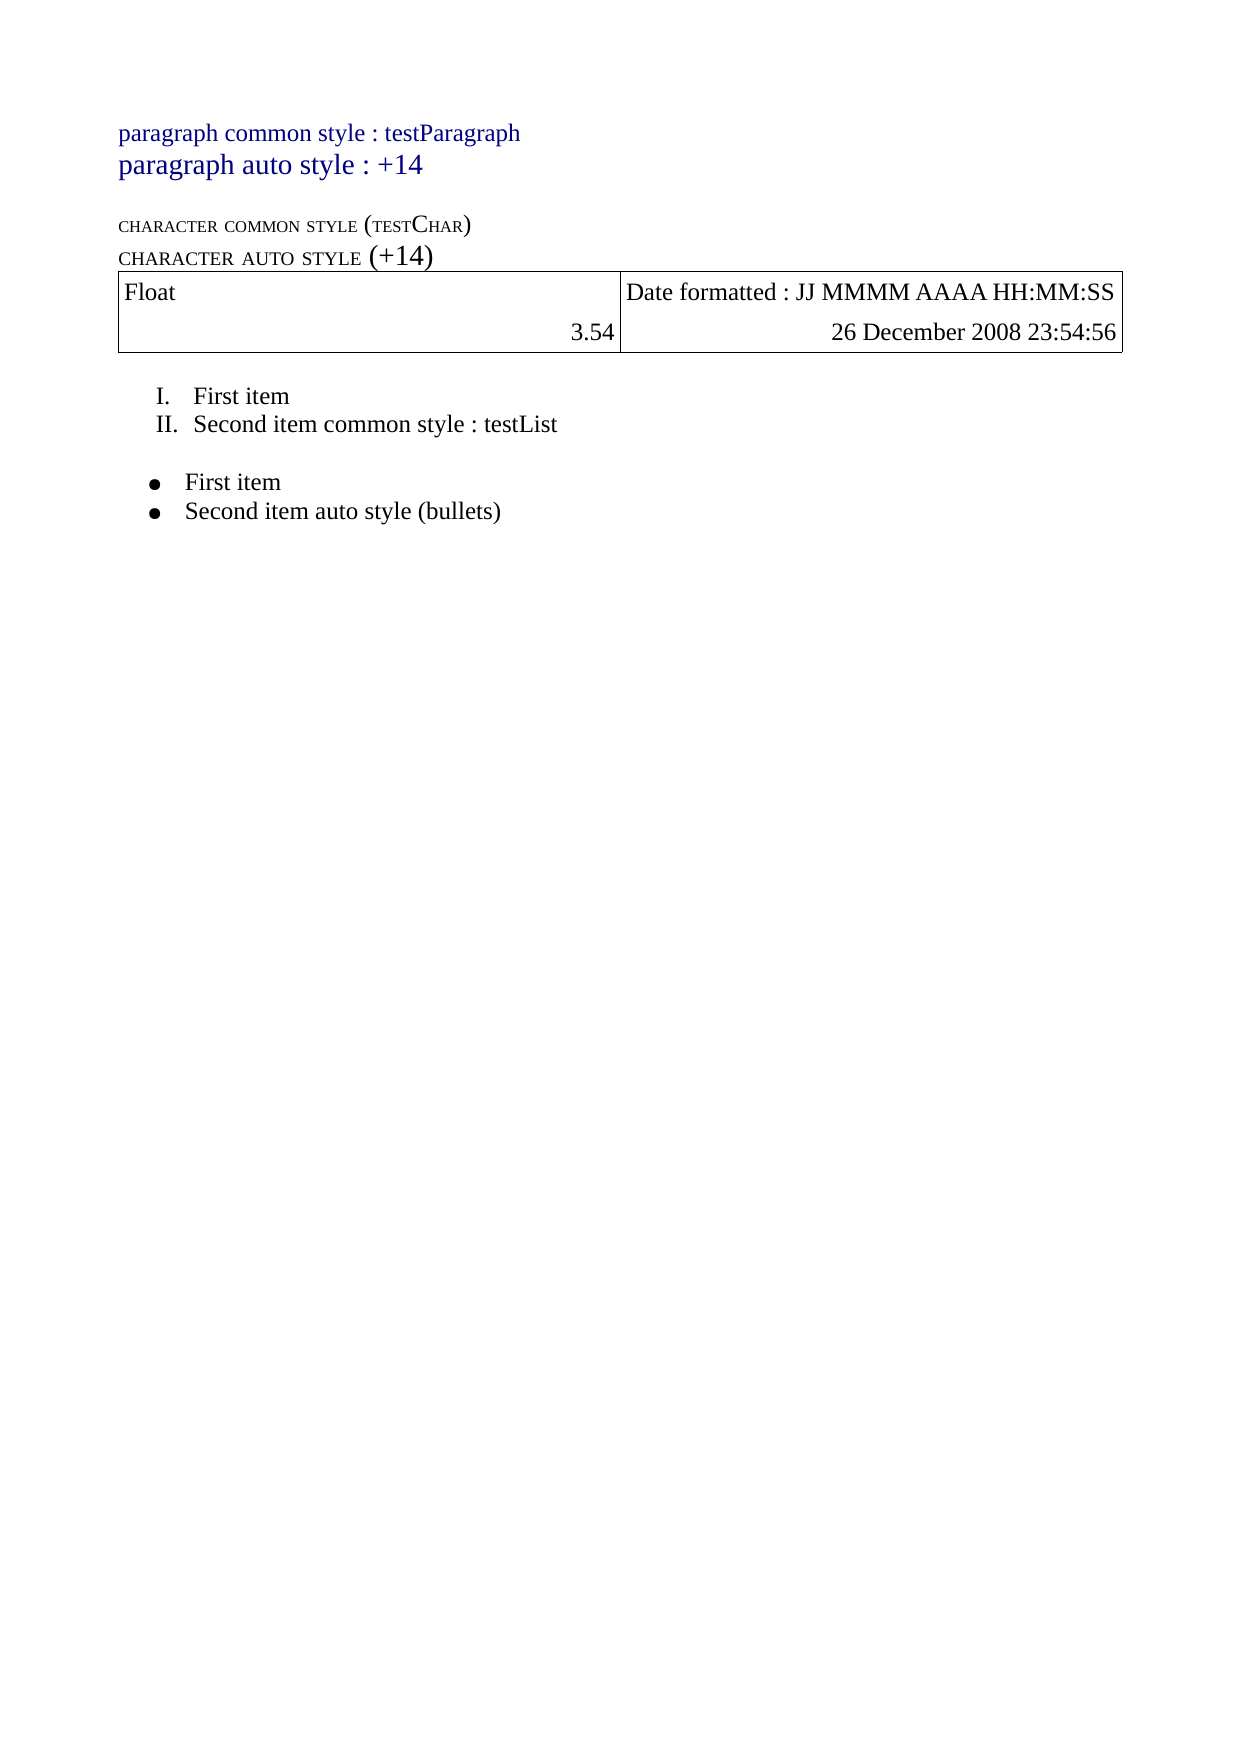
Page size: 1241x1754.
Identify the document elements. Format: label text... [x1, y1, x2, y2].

text character auto style (+14) [118, 238, 1122, 271]
list Second item auto style (bullets) [147, 496, 1122, 524]
text paragraph common style : testParagraph [118, 118, 1122, 147]
table_header Float [119, 272, 620, 312]
text paragraph auto style : +14 [118, 147, 1122, 180]
table_cell 26 décembre 2008 23:54:56 [621, 312, 1122, 352]
table_cell 3,54 [119, 312, 620, 352]
table_header Date formatted : JJ MMMM AAAA HH:MM:SS [621, 272, 1122, 312]
text character common style (testChar) [118, 209, 1122, 238]
list First item [147, 467, 1122, 496]
list Second item common style : testList [156, 409, 1122, 438]
list First item [156, 381, 1122, 409]
